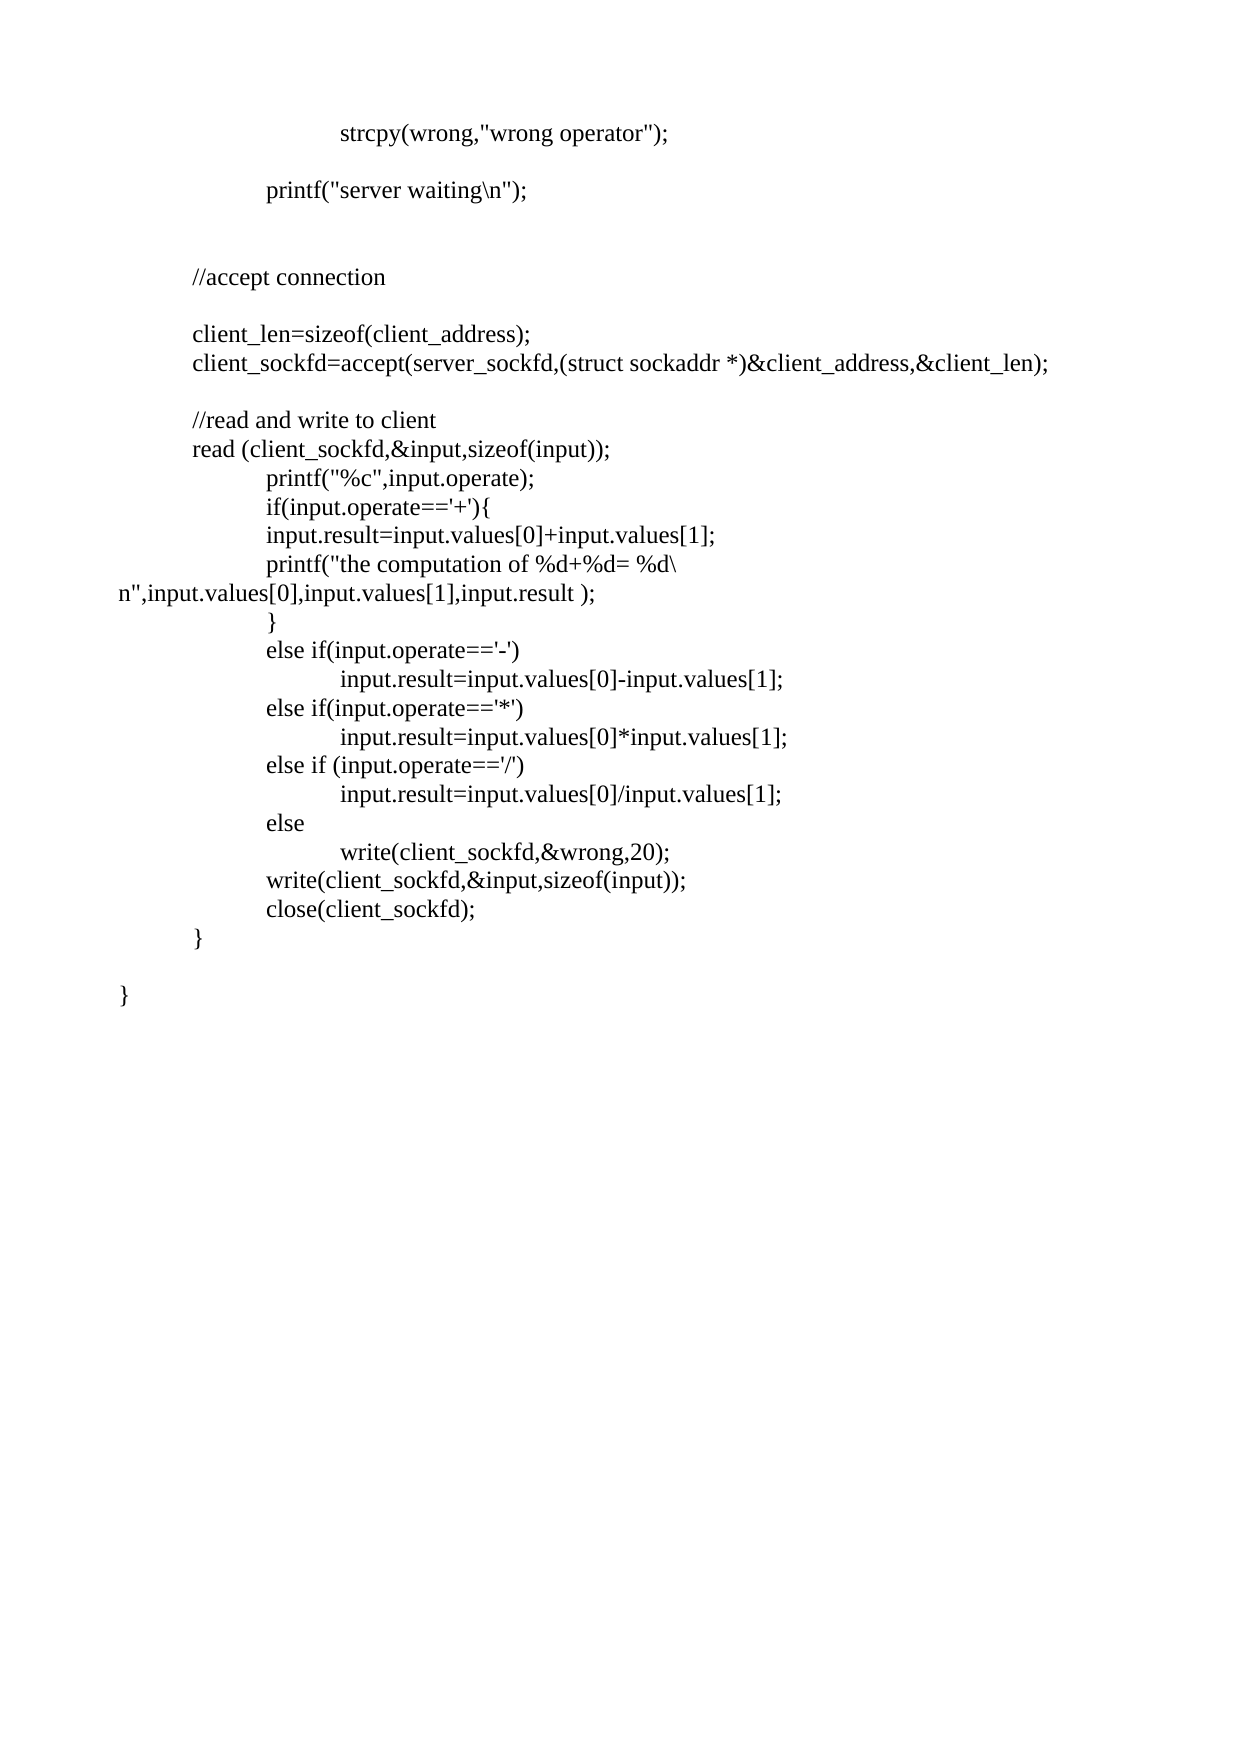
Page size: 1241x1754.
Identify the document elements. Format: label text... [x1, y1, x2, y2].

text write(client_sockfd,&wrong,20); [118, 837, 1122, 866]
text printf("server waiting\n"); [118, 176, 1122, 204]
text printf("%c",input.operate); [118, 463, 1122, 492]
text input.result=input.values[0]+input.values[1]; [118, 521, 1122, 549]
text else if (input.operate=='/') [118, 751, 1122, 779]
text } [118, 981, 1122, 1009]
text input.result=input.values[0]-input.values[1]; [118, 664, 1122, 693]
text write(client_sockfd,&input,sizeof(input)); [118, 866, 1122, 894]
text else if(input.operate=='-') [118, 636, 1122, 664]
text //accept connection [118, 262, 1122, 291]
text input.result=input.values[0]*input.values[1]; [118, 722, 1122, 751]
text printf("the computation of %d+%d= %d\n",input.values[0],input.values[1],input.result ); [118, 549, 1122, 607]
text else if(input.operate=='*') [118, 693, 1122, 722]
text client_sockfd=accept(server_sockfd,(struct sockaddr *)&client_address,&client_len); [118, 348, 1122, 377]
text else [118, 808, 1122, 837]
text if(input.operate=='+'){ [118, 492, 1122, 521]
text read (client_sockfd,&input,sizeof(input)); [118, 434, 1122, 463]
text } [118, 923, 1122, 952]
text close(client_sockfd); [118, 894, 1122, 923]
text } [118, 607, 1122, 636]
text //read and write to client [118, 406, 1122, 434]
text strcpy(wrong,"wrong operator"); [118, 118, 1122, 147]
text client_len=sizeof(client_address); [118, 319, 1122, 348]
text input.result=input.values[0]/input.values[1]; [118, 779, 1122, 808]
